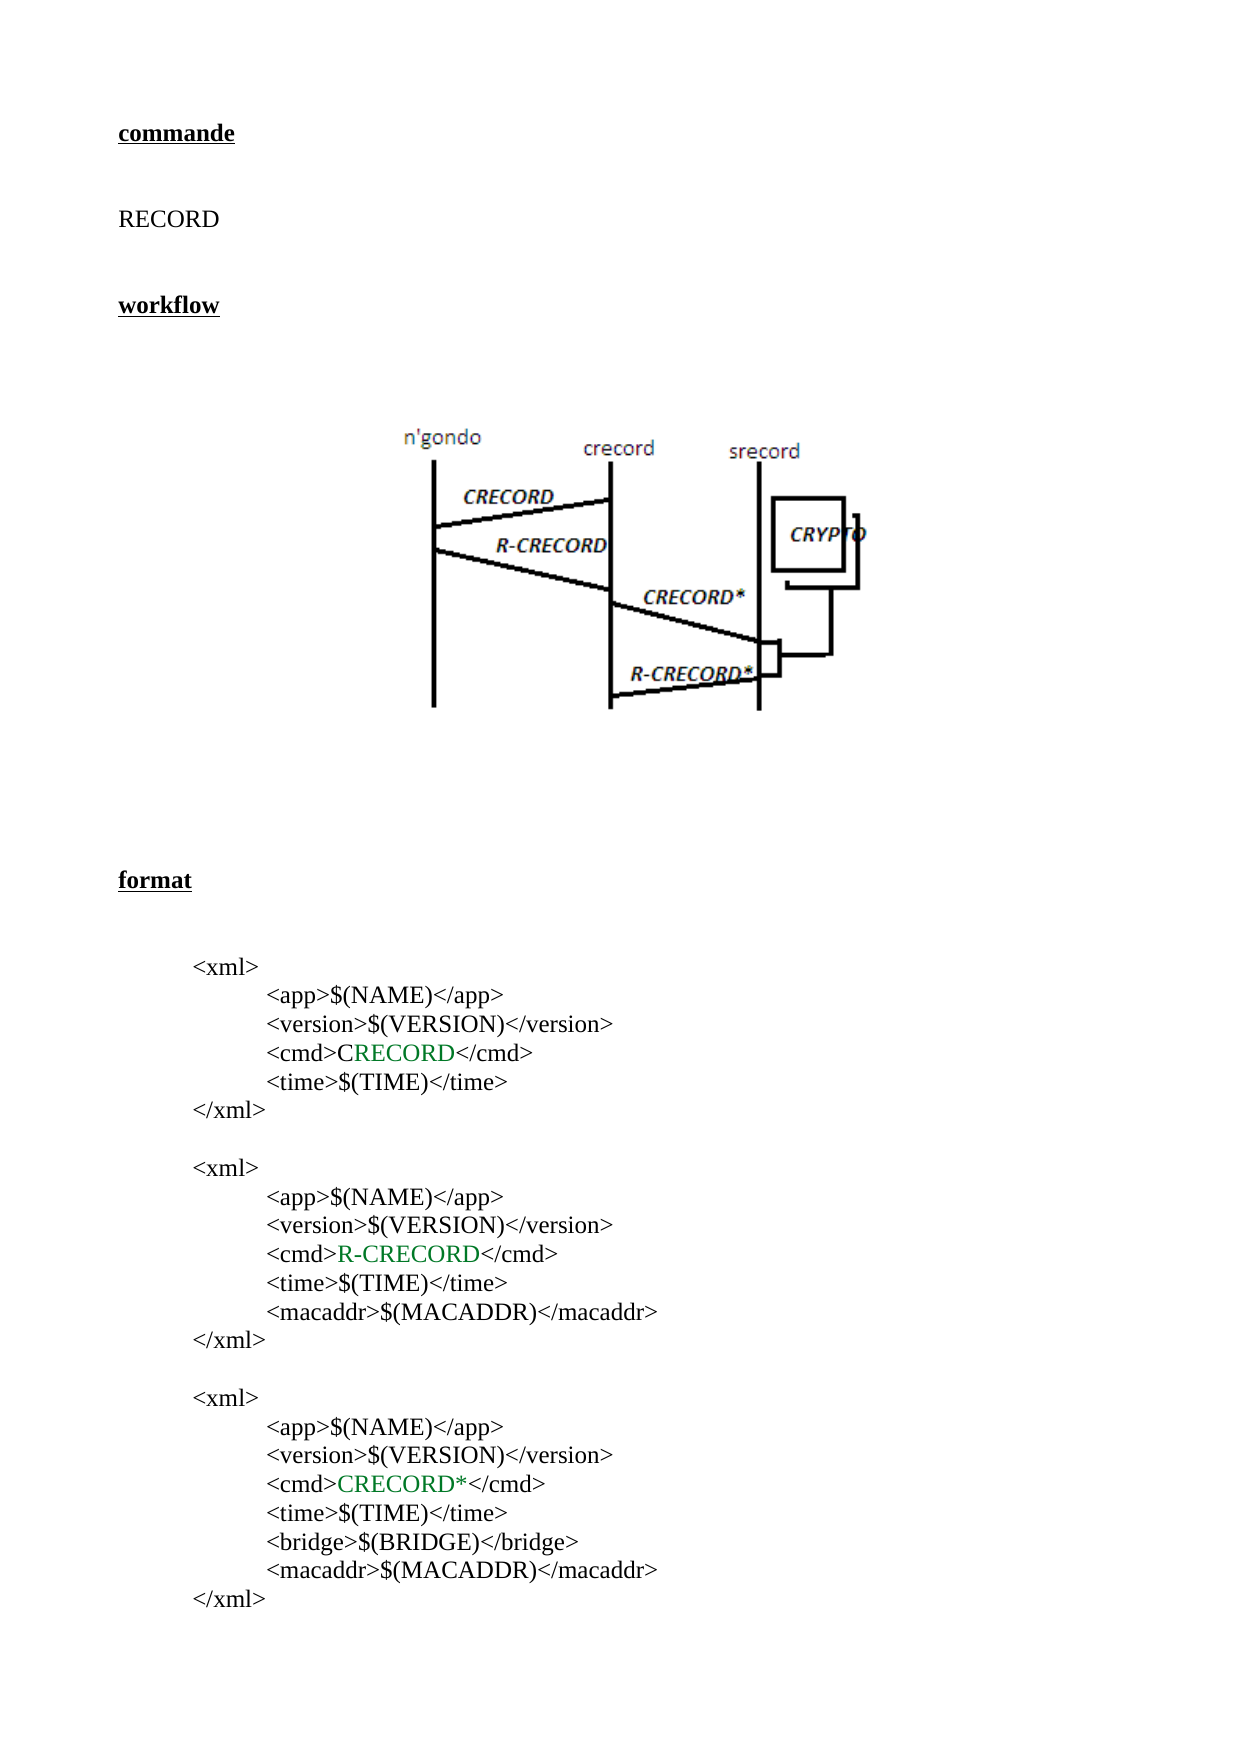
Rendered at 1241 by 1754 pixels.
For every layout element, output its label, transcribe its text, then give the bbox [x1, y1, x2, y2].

text <version>$(VERSION)</version> [118, 1009, 1122, 1038]
text <xml> [118, 1383, 1122, 1412]
text <version>$(VERSION)</version> [118, 1441, 1122, 1469]
text </xml> [118, 1326, 1122, 1354]
text <cmd>CRECORD</cmd> [118, 1038, 1122, 1067]
text <time>$(TIME)</time> [118, 1268, 1122, 1297]
text <time>$(TIME)</time> [118, 1498, 1122, 1527]
text <xml> [118, 1153, 1122, 1182]
text </xml> [118, 1096, 1122, 1124]
text <bridge>$(BRIDGE)</bridge> [118, 1527, 1122, 1556]
text <cmd>R-CRECORD</cmd> [118, 1239, 1122, 1268]
text <app>$(NAME)</app> [118, 1182, 1122, 1211]
text RECORD [118, 204, 1122, 233]
text format [118, 866, 1122, 894]
text workflow [118, 291, 1122, 319]
text <version>$(VERSION)</version> [118, 1211, 1122, 1239]
text <time>$(TIME)</time> [118, 1067, 1122, 1096]
picture [349, 396, 876, 758]
text <cmd>CRECORD*</cmd> [118, 1469, 1122, 1498]
text <macaddr>$(MACADDR)</macaddr> [118, 1297, 1122, 1326]
text </xml> [118, 1584, 1122, 1613]
text <app>$(NAME)</app> [118, 981, 1122, 1009]
text <xml> [118, 952, 1122, 981]
text <app>$(NAME)</app> [118, 1412, 1122, 1441]
text <macaddr>$(MACADDR)</macaddr> [118, 1556, 1122, 1584]
text commande [118, 118, 1122, 147]
